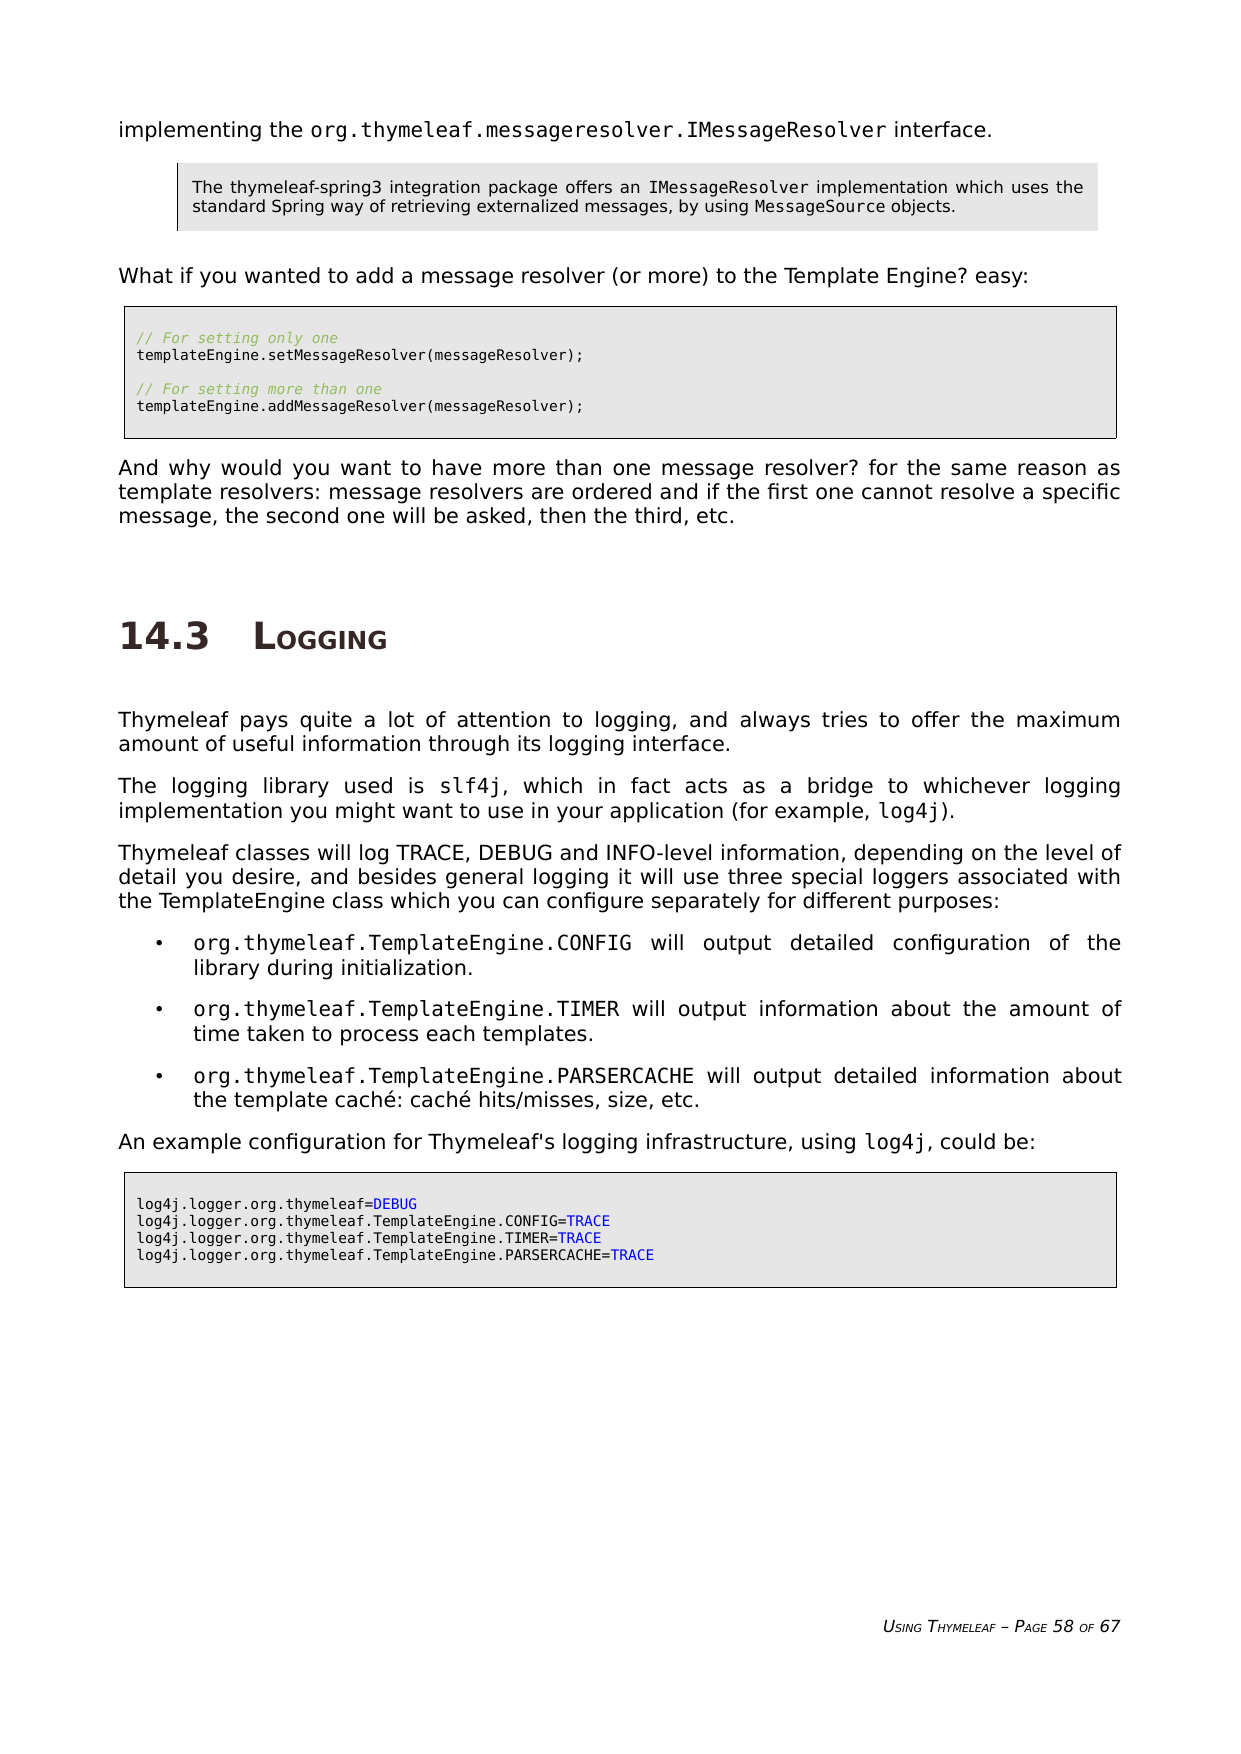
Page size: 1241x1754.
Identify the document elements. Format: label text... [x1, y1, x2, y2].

text An example configuration for Thymeleaf's logging infrastructure, using log4j, could be: [118, 1130, 1122, 1154]
text And why would you want to have more than one message resolver? for the same reason as template resolvers: message resolvers are ordered and if the first one cannot resolve a specific message, the second one will be asked, then the third, etc. [118, 456, 1122, 529]
list org.thymeleaf.TemplateEngine.TIMER will output information about the amount of time taken to process each templates. [156, 997, 1122, 1046]
list org.thymeleaf.TemplateEngine.CONFIG will output detailed configuration of the library during initialization. [156, 931, 1122, 980]
text // For setting only one templateEngine.setMessageResolver(messageResolver); // For setting more than one templateEngine.addMessageResolver(messageResolver); [125, 307, 1116, 438]
text Thymeleaf classes will log TRACE, DEBUG and INFO-level information, depending on the level of detail you desire, and besides general logging it will use three special loggers associated with the TemplateEngine class which you can configure separately for different purposes: [118, 841, 1122, 913]
text What if you wanted to add a message resolver (or more) to the Template Engine? easy: [118, 264, 1122, 288]
text implementing the org.thymeleaf.messageresolver.IMessageResolver interface. [118, 118, 1122, 142]
text Thymeleaf pays quite a lot of attention to logging, and always tries to offer the maximum amount of useful information through its logging interface. [118, 708, 1122, 757]
list org.thymeleaf.TemplateEngine.PARSERCACHE will output detailed information about the template caché: caché hits/misses, size, etc. [156, 1064, 1122, 1112]
subtitle Logging [118, 614, 1122, 658]
text The logging library used is slf4j, which in fact acts as a bridge to whichever logging implementation you might want to use in your application (for example, log4j). [118, 774, 1122, 823]
text log4j.logger.org.thymeleaf=DEBUG log4j.logger.org.thymeleaf.TemplateEngine.CONFIG=TRACE log4j.logger.org.thymeleaf.TemplateEngine.TIMER=TRACE log4j.logger.org.thymeleaf.TemplateEngine.PARSERCACHE=TRACE [125, 1173, 1116, 1287]
text The thymeleaf-spring3 integration package offers an IMessageResolver implementation which uses the standard Spring way of retrieving externalized messages, by using MessageSource objects. [178, 163, 1098, 231]
